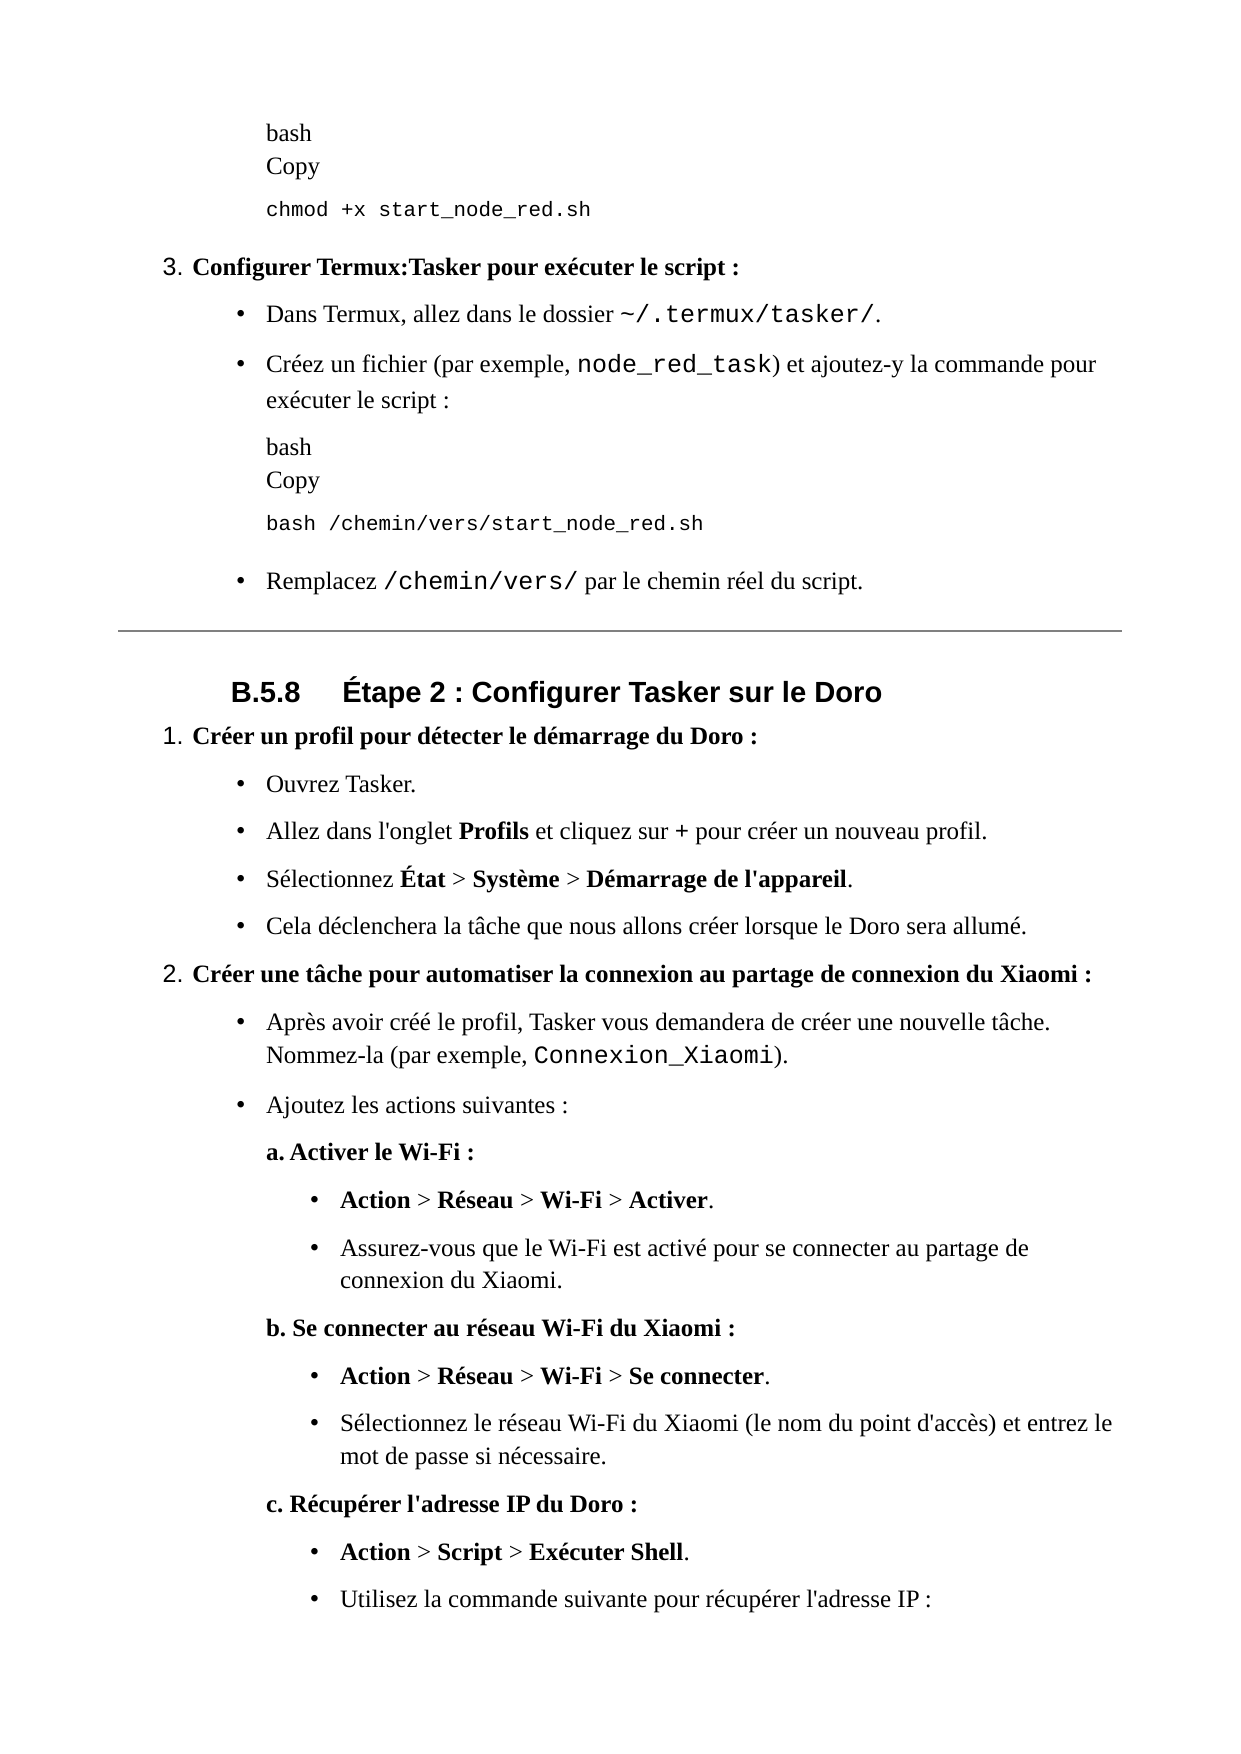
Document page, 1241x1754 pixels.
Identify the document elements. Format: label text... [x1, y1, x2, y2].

list Ouvrez Tasker. [236, 769, 1122, 797]
list bash [236, 432, 1122, 461]
list a. Activer le Wi-Fi : [236, 1137, 1122, 1166]
list Après avoir créé le profil, Tasker vous demandera de créer une nouvelle tâche. Nommez-la (par exemple, Connexion_Xiaomi). [236, 1007, 1122, 1071]
list Sélectionnez le réseau Wi-Fi du Xiaomi (le nom du point d'accès) et entrez le mot de passe si nécessaire. [310, 1408, 1122, 1470]
subtitle Étape 2 : Configurer Tasker sur le Doro [231, 675, 1122, 708]
list Créer une tâche pour automatiser la connexion au partage de connexion du Xiaomi : [162, 959, 1122, 988]
list Copy [236, 151, 1122, 180]
list Créer un profil pour détecter le démarrage du Doro : [162, 721, 1122, 750]
list Copy [236, 465, 1122, 494]
list Allez dans l'onglet Profils et cliquez sur + pour créer un nouveau profil. [236, 816, 1122, 845]
list c. Récupérer l'adresse IP du Doro : [236, 1489, 1122, 1518]
list bash /chemin/vers/start_node_red.sh [236, 513, 1122, 537]
list Ajoutez les actions suivantes : [236, 1090, 1122, 1118]
list Cela déclenchera la tâche que nous allons créer lorsque le Doro sera allumé. [236, 911, 1122, 940]
list Action > Réseau > Wi-Fi > Se connecter. [310, 1361, 1122, 1389]
list Utilisez la commande suivante pour récupérer l'adresse IP : [310, 1584, 1122, 1613]
list Action > Script > Exécuter Shell. [310, 1537, 1122, 1565]
list Action > Réseau > Wi-Fi > Activer. [310, 1185, 1122, 1214]
list b. Se connecter au réseau Wi-Fi du Xiaomi : [236, 1313, 1122, 1342]
list Remplacez /chemin/vers/ par le chemin réel du script. [236, 566, 1122, 597]
list bash [236, 118, 1122, 147]
list Sélectionnez État > Système > Démarrage de l'appareil. [236, 864, 1122, 893]
list Dans Termux, allez dans le dossier ~/.termux/tasker/. [236, 299, 1122, 330]
list Assurez-vous que le Wi-Fi est activé pour se connecter au partage de connexion du Xiaomi. [310, 1233, 1122, 1294]
list Créez un fichier (par exemple, node_red_task) et ajoutez-y la commande pour exécuter le script : [236, 349, 1122, 413]
list chmod +x start_node_red.sh [236, 199, 1122, 222]
list Configurer Termux:Tasker pour exécuter le script : [162, 252, 1122, 281]
